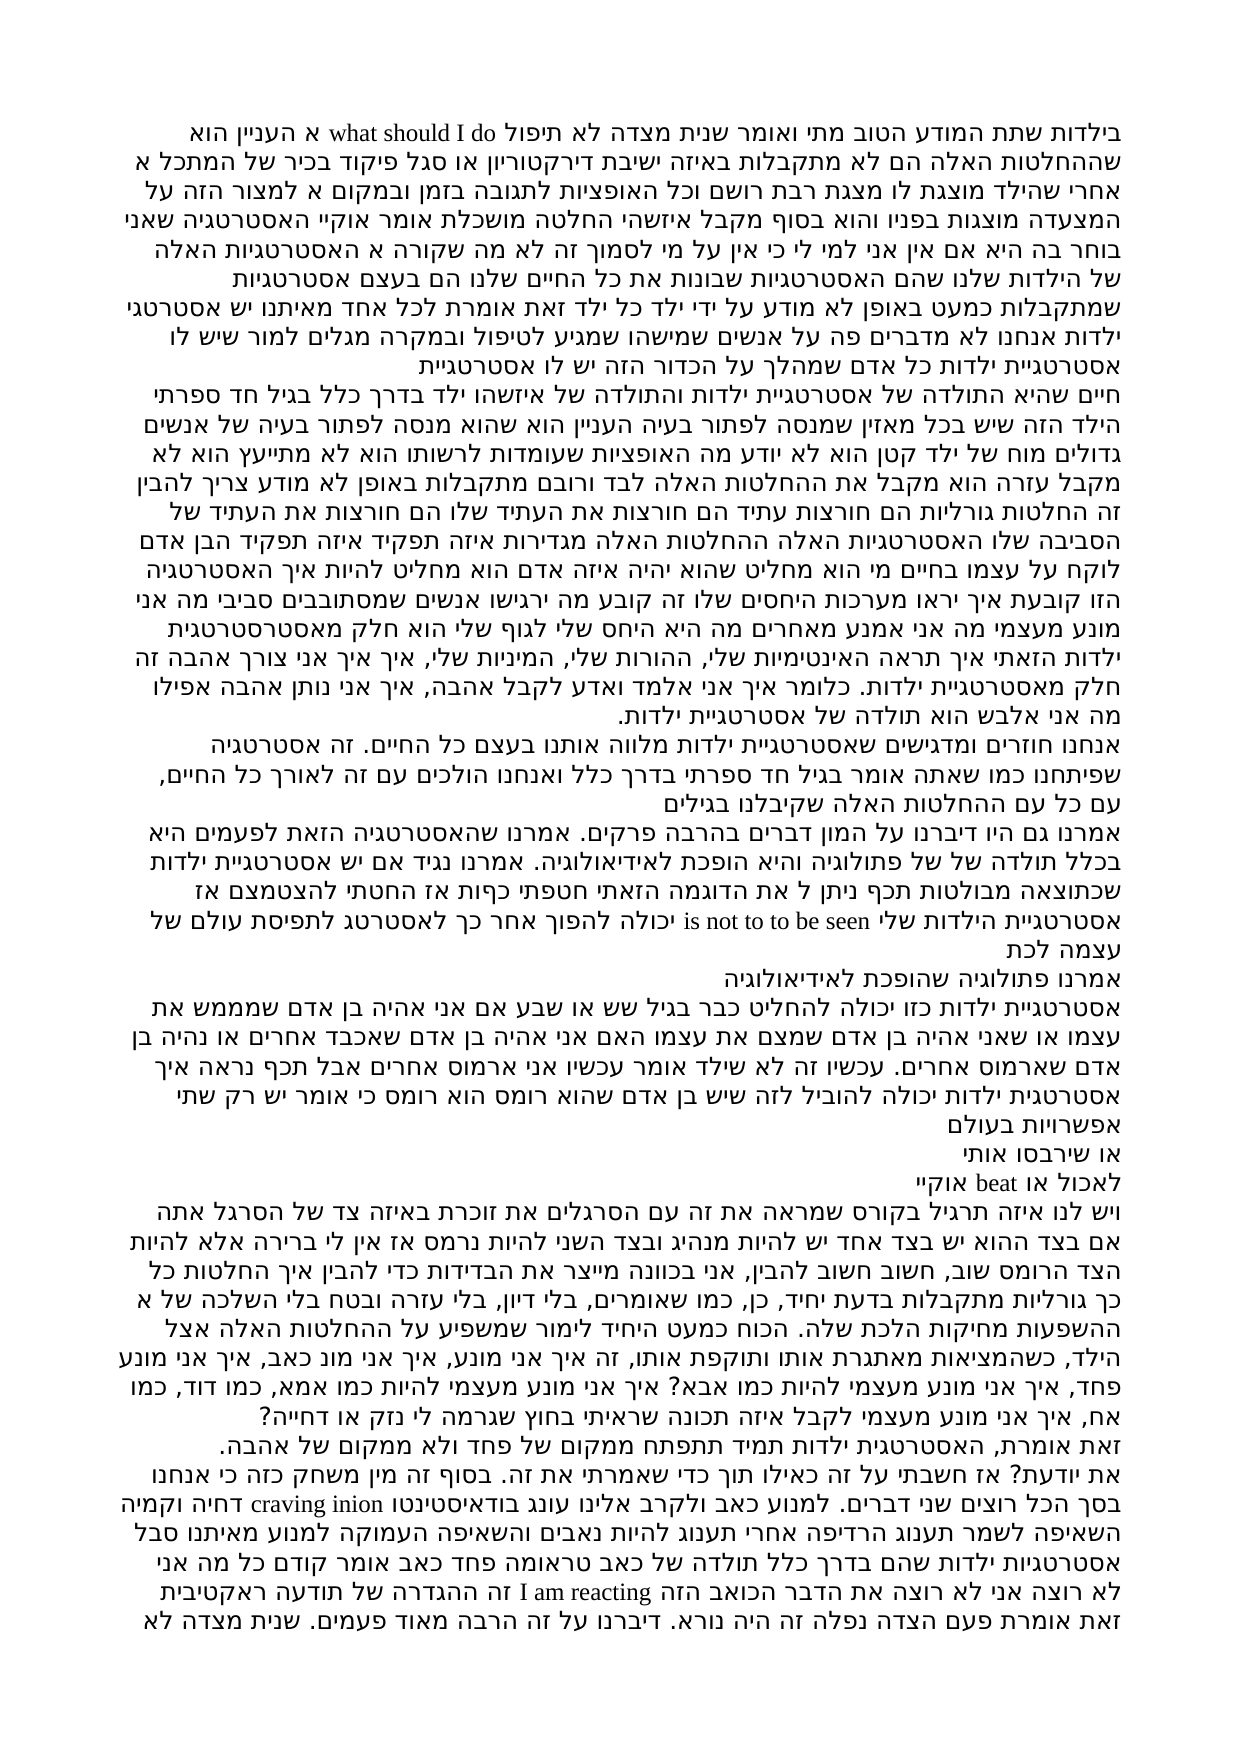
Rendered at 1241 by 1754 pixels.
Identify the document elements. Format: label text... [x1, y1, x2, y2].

text אמרנו פתולוגיה שהופכת לאידיאולוגיה [118, 964, 1122, 993]
text אנחנו חוזרים ומדגישים שאסטרטגיית ילדות מלווה אותנו בעצם כל החיים. זה אסטרטגיה שפיתחנו כמו שאתה אומר בגיל חד ספרתי בדרך כלל ואנחנו הולכים עם זה לאורך כל החיים, עם כל עם ההחלטות האלה שקיבלנו בגילים [118, 731, 1122, 818]
text אסטרטגיית ילדות כזו יכולה להחליט כבר בגיל שש או שבע אם אני אהיה בן אדם שמממש את עצמו או שאני אהיה בן אדם שמצם את עצמו האם אני אהיה בן אדם שאכבד אחרים או נהיה בן אדם שארמוס אחרים. עכשיו זה לא שילד אומר עכשיו אני ארמוס אחרים אבל תכף נראה איך אסטרטגית ילדות יכולה להוביל לזה שיש בן אדם שהוא רומס הוא רומס כי אומר יש רק שתי אפשרויות בעולם [118, 993, 1122, 1139]
text לאכול או beat אוקיי [118, 1168, 1122, 1198]
text או שירבסו אותי [118, 1139, 1122, 1168]
text ויש לנו איזה תרגיל בקורס שמראה את זה עם הסרגלים את זוכרת באיזה צד של הסרגל אתה אם בצד ההוא יש בצד אחד יש להיות מנהיג ובצד השני להיות נרמס אז אין לי ברירה אלא להיות הצד הרומס שוב, חשוב חשוב להבין, אני בכוונה מייצר את הבדידות כדי להבין איך החלטות כל כך גורליות מתקבלות בדעת יחיד, כן, כמו שאומרים, בלי דיון, בלי עזרה ובטח בלי השלכה של א ההשפעות מחיקות הלכת שלה. הכוח כמעט היחיד לימור שמשפיע על ההחלטות האלה אצל הילד, כשהמציאות מאתגרת אותו ותוקפת אותו, זה איך אני מונע, איך אני מונ כאב, איך אני מונע פחד, איך אני מונע מעצמי להיות כמו אבא? איך אני מונע מעצמי להיות כמו אמא, כמו דוד, כמו אח, איך אני מונע מעצמי לקבל איזה תכונה שראיתי בחוץ שגרמה לי נזק או דחייה? [118, 1198, 1122, 1431]
text אמרנו גם היו דיברנו על המון דברים בהרבה פרקים. אמרנו שהאסטרטגיה הזאת לפעמים היא בכלל תולדה של של פתולוגיה והיא הופכת לאידיאולוגיה. אמרנו נגיד אם יש אסטרטגיית ילדות שכתוצאה מבולטות תכף ניתן ל את הדוגמה הזאתי חטפתי כףות אז החטתי להצטמצם אז אסטרטגיית הילדות שלי is not to to be seen יכולה להפוך אחר כך לאסטרטג לתפיסת עולם של עצמה לכת [118, 818, 1122, 964]
text את יודעת? אז חשבתי על זה כאילו תוך כדי שאמרתי את זה. בסוף זה מין משחק כזה כי אנחנו בסך הכל רוצים שני דברים. למנוע כאב ולקרב אלינו עונג בודאיסטינטו craving inion דחיה וקמיה השאיפה לשמר תענוג הרדיפה אחרי תענוג להיות נאבים והשאיפה העמוקה למנוע מאיתנו סבל אסטרטגיות ילדות שהם בדרך כלל תולדה של כאב טראומה פחד כאב אומר קודם כל מה אני לא רוצה אני לא רוצה את הדבר הכואב הזה I am reacting זה ההגדרה של תודעה ראקטיבית זאת אומרת פעם הצדה נפלה זה היה נורא. דיברנו על זה הרבה מאוד פעמים. שנית מצדה לא תיפול. What should I do? המילה what should I do? זו כבר אסטרטגיית ילדות. ואמרנו תחליטה של התודעה הראקטיבית. גם קראנו לזה תעת מודע הוא טוב מתיב. ועל עיקרון הכוונה החיובית זה לשאול איך אני צריך להתנהג בעתיד כדי שעבר לא יחזור על עצמו. תזכירי לי שאני רוצה לעשות פרק שנקרא מנרת הזמן, שהוא מדבר על זה שבתודעה אין מימד של זמן. מה שהיה לפני 30 שנה חרגע כאילו הוא מחכה מעבר לפינה אבל זה באמת [118, 1460, 1122, 1635]
text חיים שהיא התולדה של אסטרטגיית ילדות והתולדה של איזשהו ילד בדרך כלל בגיל חד ספרתי הילד הזה שיש בכל מאזין שמנסה לפתור בעיה העניין הוא שהוא מנסה לפתור בעיה של אנשים גדולים מוח של ילד קטן הוא לא יודע מה האופציות שעומדות לרשותו הוא לא מתייעץ הוא לא מקבל עזרה הוא מקבל את ההחלטות האלה לבד ורובם מתקבלות באופן לא מודע צריך להבין זה החלטות גורליות הם חורצות עתיד הם חורצות את העתיד שלו הם חורצות את העתיד של הסביבה שלו האסטרטגיות האלה ההחלטות האלה מגדירות איזה תפקיד איזה תפקיד הבן אדם לוקח על עצמו בחיים מי הוא מחליט שהוא יהיה איזה אדם הוא מחליט להיות איך האסטרטגיה הזו קובעת איך יראו מערכות היחסים שלו זה קובע מה ירגישו אנשים שמסתובבים סביבי מה אני מונע מעצמי מה אני אמנע מאחרים מה היא היחס שלי לגוף שלי הוא חלק מאסטרסטרטגית ילדות הזאתי איך תראה האינטימיות שלי, ההורות שלי, המיניות שלי, איך איך אני צורך אהבה זה חלק מאסטרטגיית ילדות. כלומר איך אני אלמד ואדע לקבל אהבה, איך אני נותן אהבה אפילו מה אני אלבש הוא תולדה של אסטרטגיית ילדות. [118, 381, 1122, 731]
text אה בעבר דיברנו על אסטרטגיות ילדות אמרנו שיש כל מיני החלטות מודעות שהתכלית שלהם זה למנוע ששנית מצדה לא תיפול א דיברנו על זה הרבה נכון על ה על האסונות האלה שקרו לנו בילדות שתת המודע הטוב מתי ואומר שנית מצדה לא תיפול what should I do א העניין הוא שההחלטות האלה הם לא מתקבלות באיזה ישיבת דירקטוריון או סגל פיקוד בכיר של המתכל א אחרי שהילד מוצגת לו מצגת רבת רושם וכל האופציות לתגובה בזמן ובמקום א למצור הזה על המצעדה מוצגות בפניו והוא בסוף מקבל איזשהי החלטה מושכלת אומר אוקיי האסטרטגיה שאני בוחר בה היא אם אין אני למי לי כי אין על מי לסמוך זה לא מה שקורה א האסטרטגיות האלה של הילדות שלנו שהם האסטרטגיות שבונות את כל החיים שלנו הם בעצם אסטרטגיות שמתקבלות כמעט באופן לא מודע על ידי ילד כל ילד זאת אומרת לכל אחד מאיתנו יש אסטרטגי ילדות אנחנו לא מדברים פה על אנשים שמישהו שמגיע לטיפול ובמקרה מגלים למור שיש לו אסטרטגיית ילדות כל אדם שמהלך על הכדור הזה יש לו אסטרטגיית [118, 118, 1122, 381]
text זאת אומרת, האסטרטגית ילדות תמיד תתפתח ממקום של פחד ולא ממקום של אהבה. [118, 1431, 1122, 1460]
